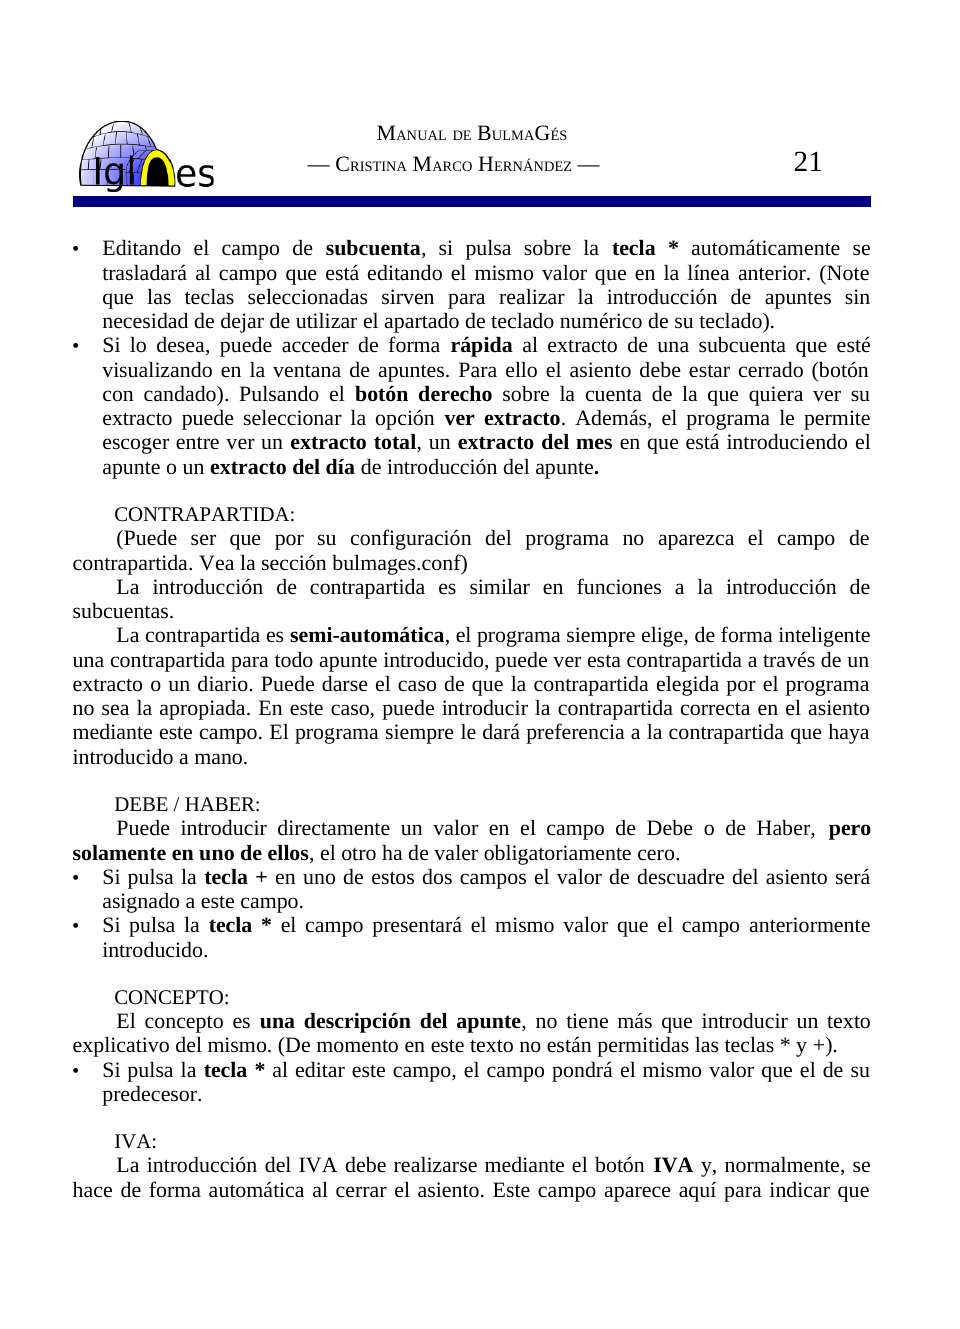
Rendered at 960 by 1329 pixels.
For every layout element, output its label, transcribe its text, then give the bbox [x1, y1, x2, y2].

text DEBE / HABER: [72, 793, 871, 816]
text La introducción de contrapartida es similar en funciones a la introducción de subcuentas. [72, 575, 871, 623]
picture [79, 121, 214, 192]
list Editando el campo de subcuenta, si pulsa sobre la tecla * automáticamente se trasladará al campo que está editando el mismo valor que en la línea anterior. (Note que las teclas seleccionadas sirven para realizar la introducción de apuntes sin necesidad de dejar de utilizar el apartado de teclado numérico de su teclado). [72, 236, 871, 333]
text (Puede ser que por su configuración del programa no aparezca el campo de contrapartida. Vea la sección bulmages.conf) [72, 526, 871, 575]
text CONTRAPARTIDA: [72, 503, 871, 526]
list Si pulsa la tecla * el campo presentará el mismo valor que el campo anteriormente introducido. [72, 913, 871, 962]
text IVA: [72, 1130, 871, 1153]
list Si pulsa la tecla * al editar este campo, el campo pondrá el mismo valor que el de su predecesor. [72, 1058, 871, 1106]
text La introducción del IVA debe realizarse mediante el botón IVA y, normalmente, se hace de forma automática al cerrar el asiento. Este campo aparece aquí para indicar que [72, 1153, 871, 1202]
text El concepto es una descripción del apunte, no tiene más que introducir un texto explicativo del mismo. (De momento en este texto no están permitidas las teclas * y +). [72, 1009, 871, 1058]
list Si pulsa la tecla + en uno de estos dos campos el valor de descuadre del asiento será asignado a este campo. [72, 865, 871, 913]
text Puede introducir directamente un valor en el campo de Debe o de Haber, pero solamente en uno de ellos, el otro ha de valer obligatoriamente cero. [72, 816, 871, 865]
text CONCEPTO: [72, 986, 871, 1009]
text La contrapartida es semi-automática, el programa siempre elige, de forma inteligente una contrapartida para todo apunte introducido, puede ver esta contrapartida a través de un extracto o un diario. Puede darse el caso de que la contrapartida elegida por el programa no sea la apropiada. En este caso, puede introducir la contrapartida correcta en el asiento mediante este campo. El programa siempre le dará preferencia a la contrapartida que haya introducido a mano. [72, 623, 871, 769]
list Si lo desea, puede acceder de forma rápida al extracto de una subcuenta que esté visualizando en la ventana de apuntes. Para ello el asiento debe estar cerrado (botón con candado). Pulsando el botón derecho sobre la cuenta de la que quiera ver su extracto puede seleccionar la opción ver extracto. Además, el programa le permite escoger entre ver un extracto total, un extracto del mes en que está introduciendo el apunte o un extracto del día de introducción del apunte. [72, 333, 871, 503]
